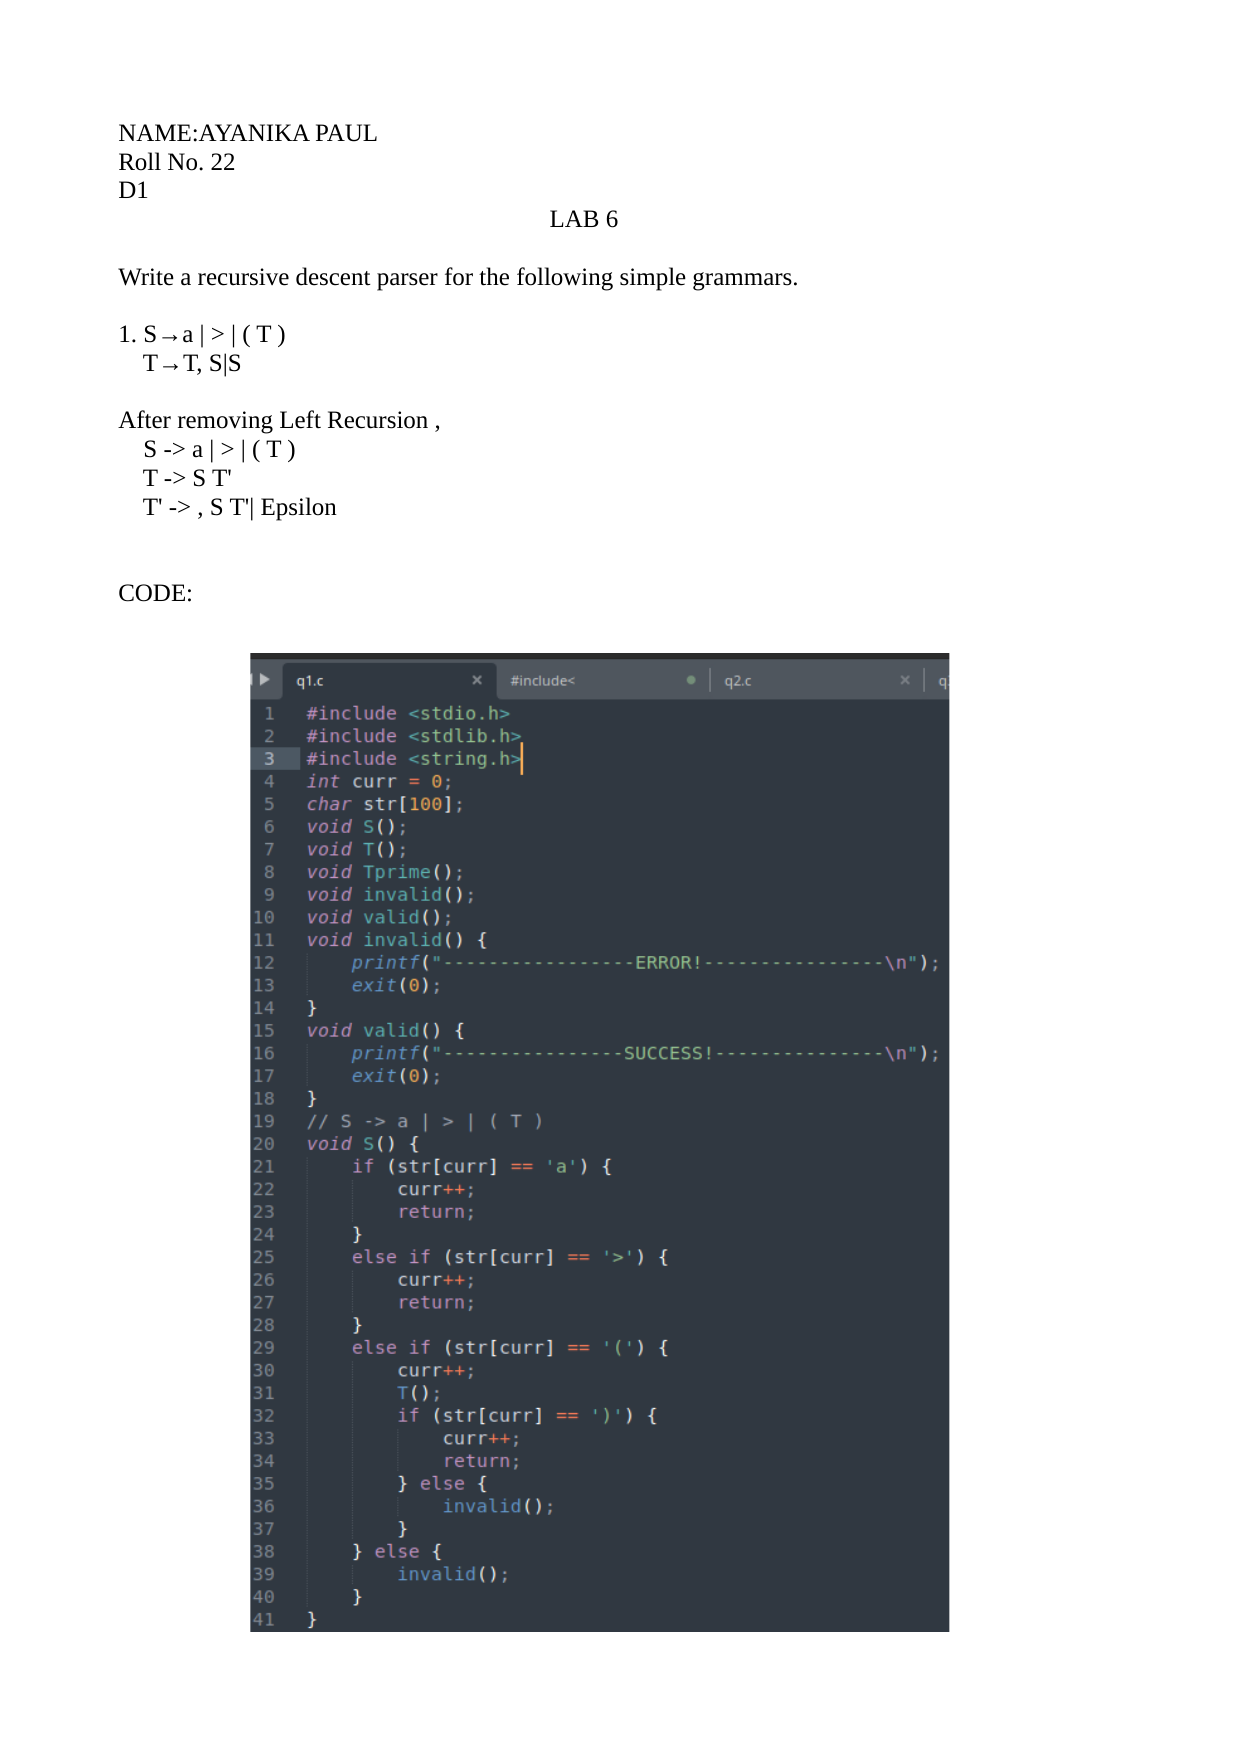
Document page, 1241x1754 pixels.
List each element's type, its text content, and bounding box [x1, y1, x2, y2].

text D1 [118, 176, 1122, 204]
text T -> S T' [118, 463, 1122, 492]
text S -> a | > | ( T ) [118, 434, 1122, 463]
text 1. S→a | > | ( T ) [118, 319, 1122, 348]
text Roll No. 22 [118, 147, 1122, 176]
text Write a recursive descent parser for the following simple grammars. [118, 262, 1122, 291]
picture [250, 653, 950, 1632]
text T→T, S|S [118, 348, 1122, 377]
text NAME:AYANIKA PAUL [118, 118, 1122, 147]
text T' -> , S T'| Epsilon [118, 492, 1122, 521]
text LAB 6 [118, 204, 1122, 233]
text CODE: [118, 578, 1122, 607]
text After removing Left Recursion , [118, 406, 1122, 434]
